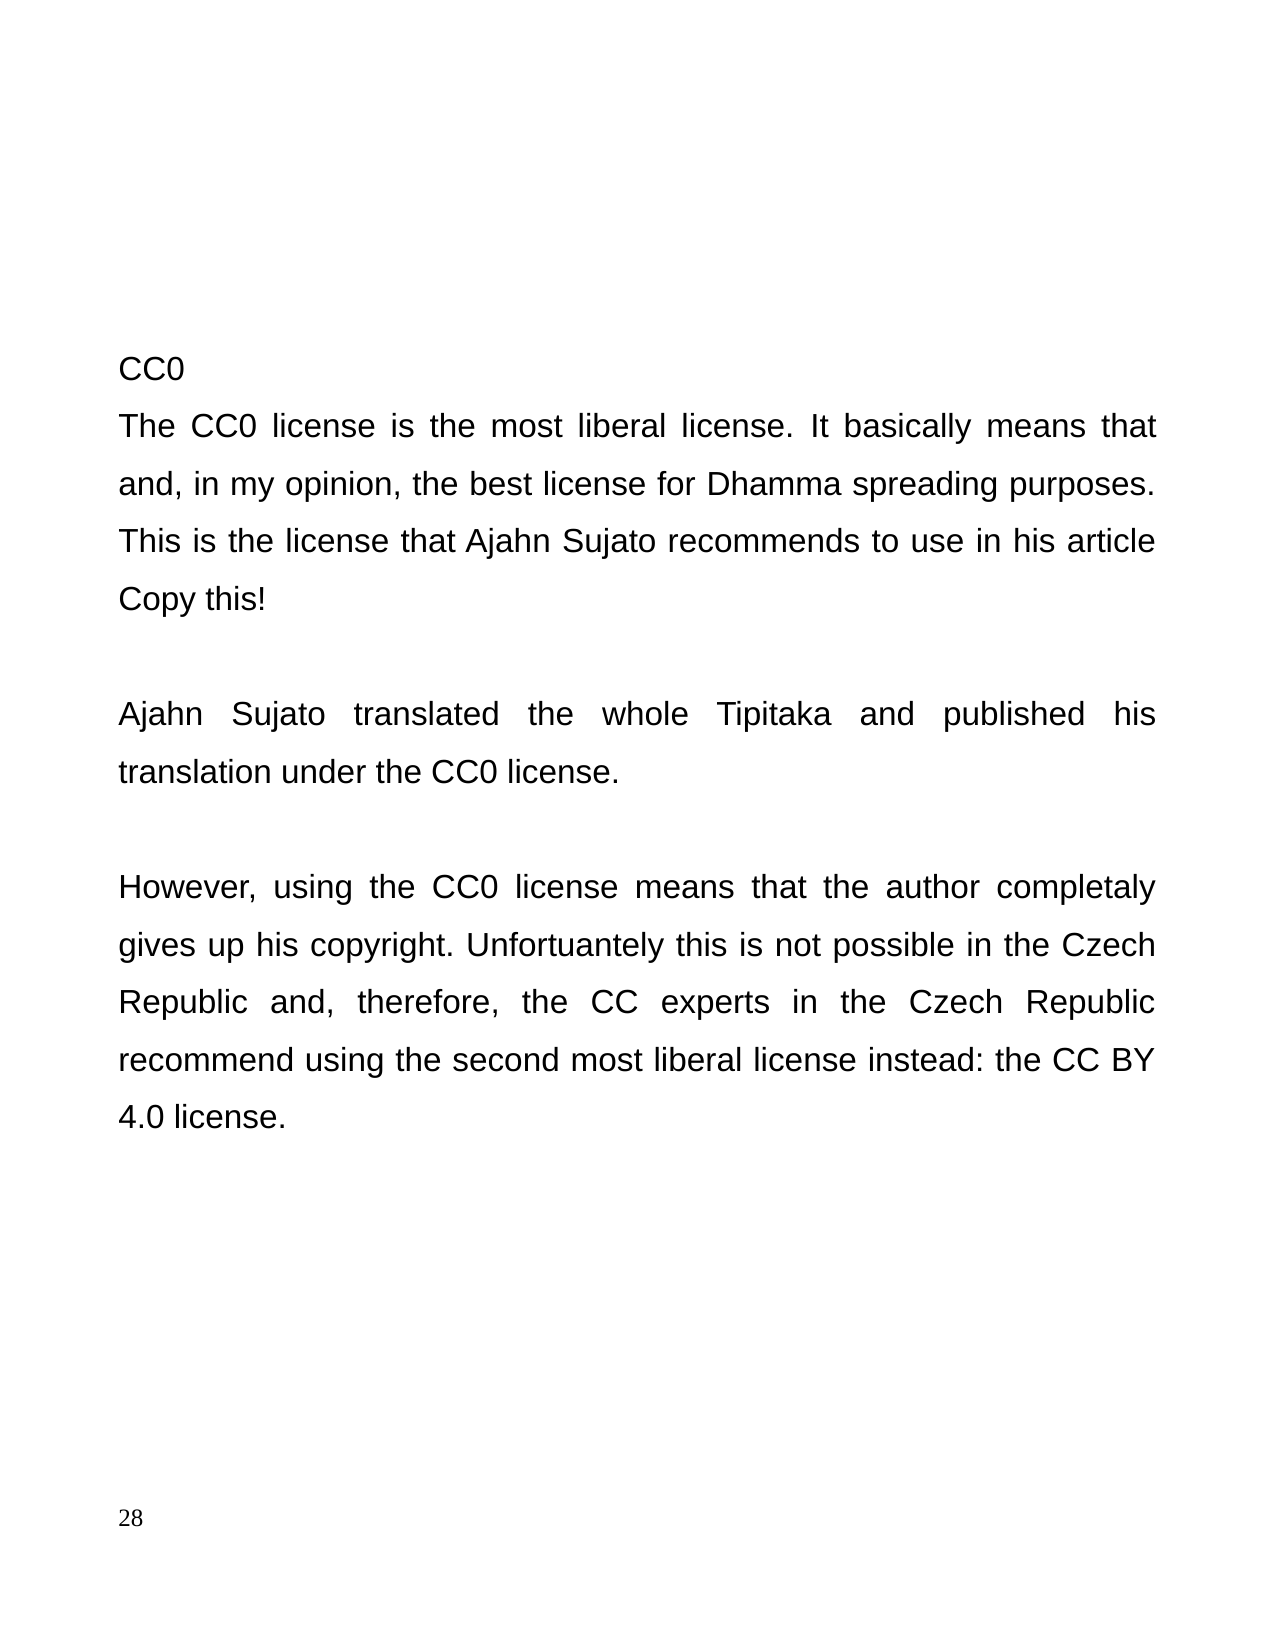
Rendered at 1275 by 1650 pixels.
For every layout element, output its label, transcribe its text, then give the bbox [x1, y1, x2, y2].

text The CC0 license is the most liberal license. It basically means that and, in my opinion, the best license for Dhamma spreading purposes. This is the license that Ajahn Sujato recommends to use in his article Copy this! [118, 406, 1157, 617]
text Ajahn Sujato translated the whole Tipitaka and published his translation under the CC0 license. [118, 694, 1157, 790]
text However, using the CC0 license means that the author completaly gives up his copyright. Unfortuantely this is not possible in the Czech Republic and, therefore, the CC experts in the Czech Republic recommend using the second most liberal license instead: the CC BY 4.0 license. [118, 867, 1157, 1136]
text CC0 [118, 348, 1157, 387]
